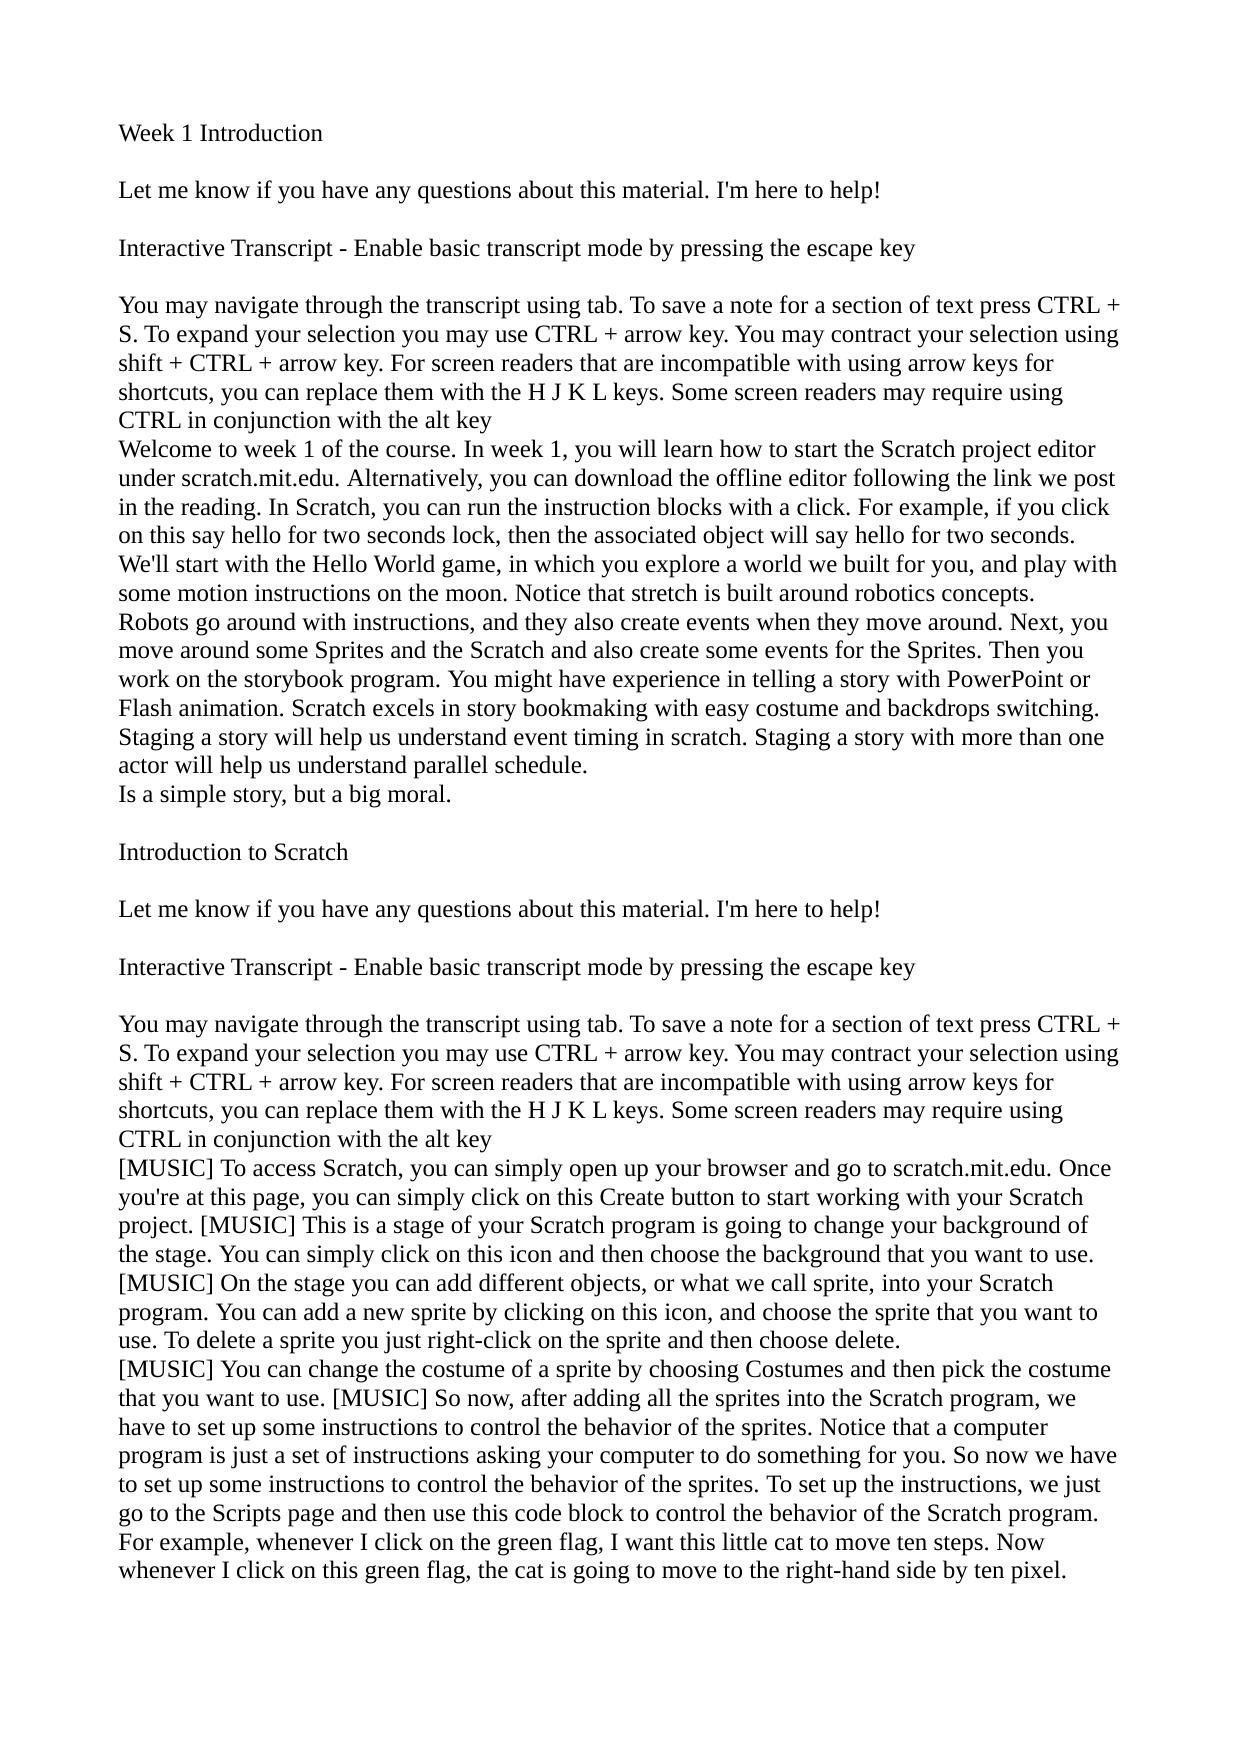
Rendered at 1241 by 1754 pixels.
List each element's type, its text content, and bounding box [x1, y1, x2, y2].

text ​Is a simple story, but a big moral. [118, 779, 1122, 808]
text ​ [118, 204, 1122, 233]
text Interactive Transcript - Enable basic transcript mode by pressing the escape key [118, 952, 1122, 981]
text Week 1 Introduction [118, 118, 1122, 147]
text ​[MUSIC] ​To access Scratch, you can simply open up your browser and go to scratch.mit.edu. ​Once you're at this page, you can simply click on this Create button to start ​working with your Scratch project. ​[MUSIC] ​This is a stage of your Scratch program is going to change your background ​of the stage. ​You can simply click on this icon and ​then choose the background that you want to use. ​[MUSIC] ​On the stage you can add different objects, or what we call sprite, ​into your Scratch program. ​You can add a new sprite by clicking on this icon, and ​choose the sprite that you want to use. ​To delete a sprite you just right-click on the sprite and then choose delete. [118, 1153, 1122, 1354]
text ​Robots go around with instructions, ​and they also create events when they move around. ​Next, you move around some Sprites and the ​Scratch and also create some events for the Sprites. ​Then you work on the storybook program. ​You might have experience in telling a story ​with PowerPoint or Flash animation. ​Scratch excels in story bookmaking ​with easy costume and backdrops switching. ​Staging a story will help us ​understand event timing in scratch. ​Staging a story with ​more than one actor will ​help us understand parallel schedule. [118, 607, 1122, 779]
text Let me know if you have any questions about this material. I'm here to help! [118, 894, 1122, 923]
text Let me know if you have any questions about this material. I'm here to help! [118, 176, 1122, 204]
text You may navigate through the transcript using tab. To save a note for a section of text press CTRL + S. To expand your selection you may use CTRL + arrow key. You may contract your selection using shift + CTRL + arrow key. For screen readers that are incompatible with using arrow keys for shortcuts, you can replace them with the H J K L keys. Some screen readers may require using CTRL in conjunction with the alt key [118, 1009, 1122, 1153]
text You may navigate through the transcript using tab. To save a note for a section of text press CTRL + S. To expand your selection you may use CTRL + arrow key. You may contract your selection using shift + CTRL + arrow key. For screen readers that are incompatible with using arrow keys for shortcuts, you can replace them with the H J K L keys. Some screen readers may require using CTRL in conjunction with the alt key [118, 291, 1122, 434]
text ​[MUSIC] ​You can change the costume of a sprite by choosing Costumes and ​then pick the costume that you want to use. ​[MUSIC] ​So now, after adding all the sprites into the Scratch program, ​we have to set up some instructions to control the behavior of the sprites. ​Notice that a computer program is just a set of instructions ​asking your computer to do something for you. ​So now we have to set up some instructions to control the behavior of the sprites. ​To set up the instructions, we just go to the Scripts page and ​then use this code block to control the behavior of the Scratch program. ​For example, ​whenever I click on the green flag, I want this little cat to move ten steps. ​Now whenever I click on this green flag, ​the cat is going to move to the right-hand side by ten pixel. [118, 1354, 1122, 1584]
text Introduction to Scratch [118, 837, 1122, 866]
text ​ [118, 923, 1122, 952]
text ​Welcome to week 1 of the course. ​In week 1, you will learn how to start ​the Scratch project editor under scratch.mit.edu. ​Alternatively, you can download ​the offline editor following ​the link we post in the reading. ​In Scratch, you can run ​the instruction blocks with a click. ​For example, if you click on ​this say hello for two seconds lock, ​then the associated object will say ​hello for two seconds. ​We'll start with the Hello World game, ​in which you explore a world we built for you, ​and play with some motion instructions on the moon. ​Notice that stretch is built around robotics concepts. [118, 434, 1122, 607]
text Interactive Transcript - Enable basic transcript mode by pressing the escape key [118, 233, 1122, 262]
